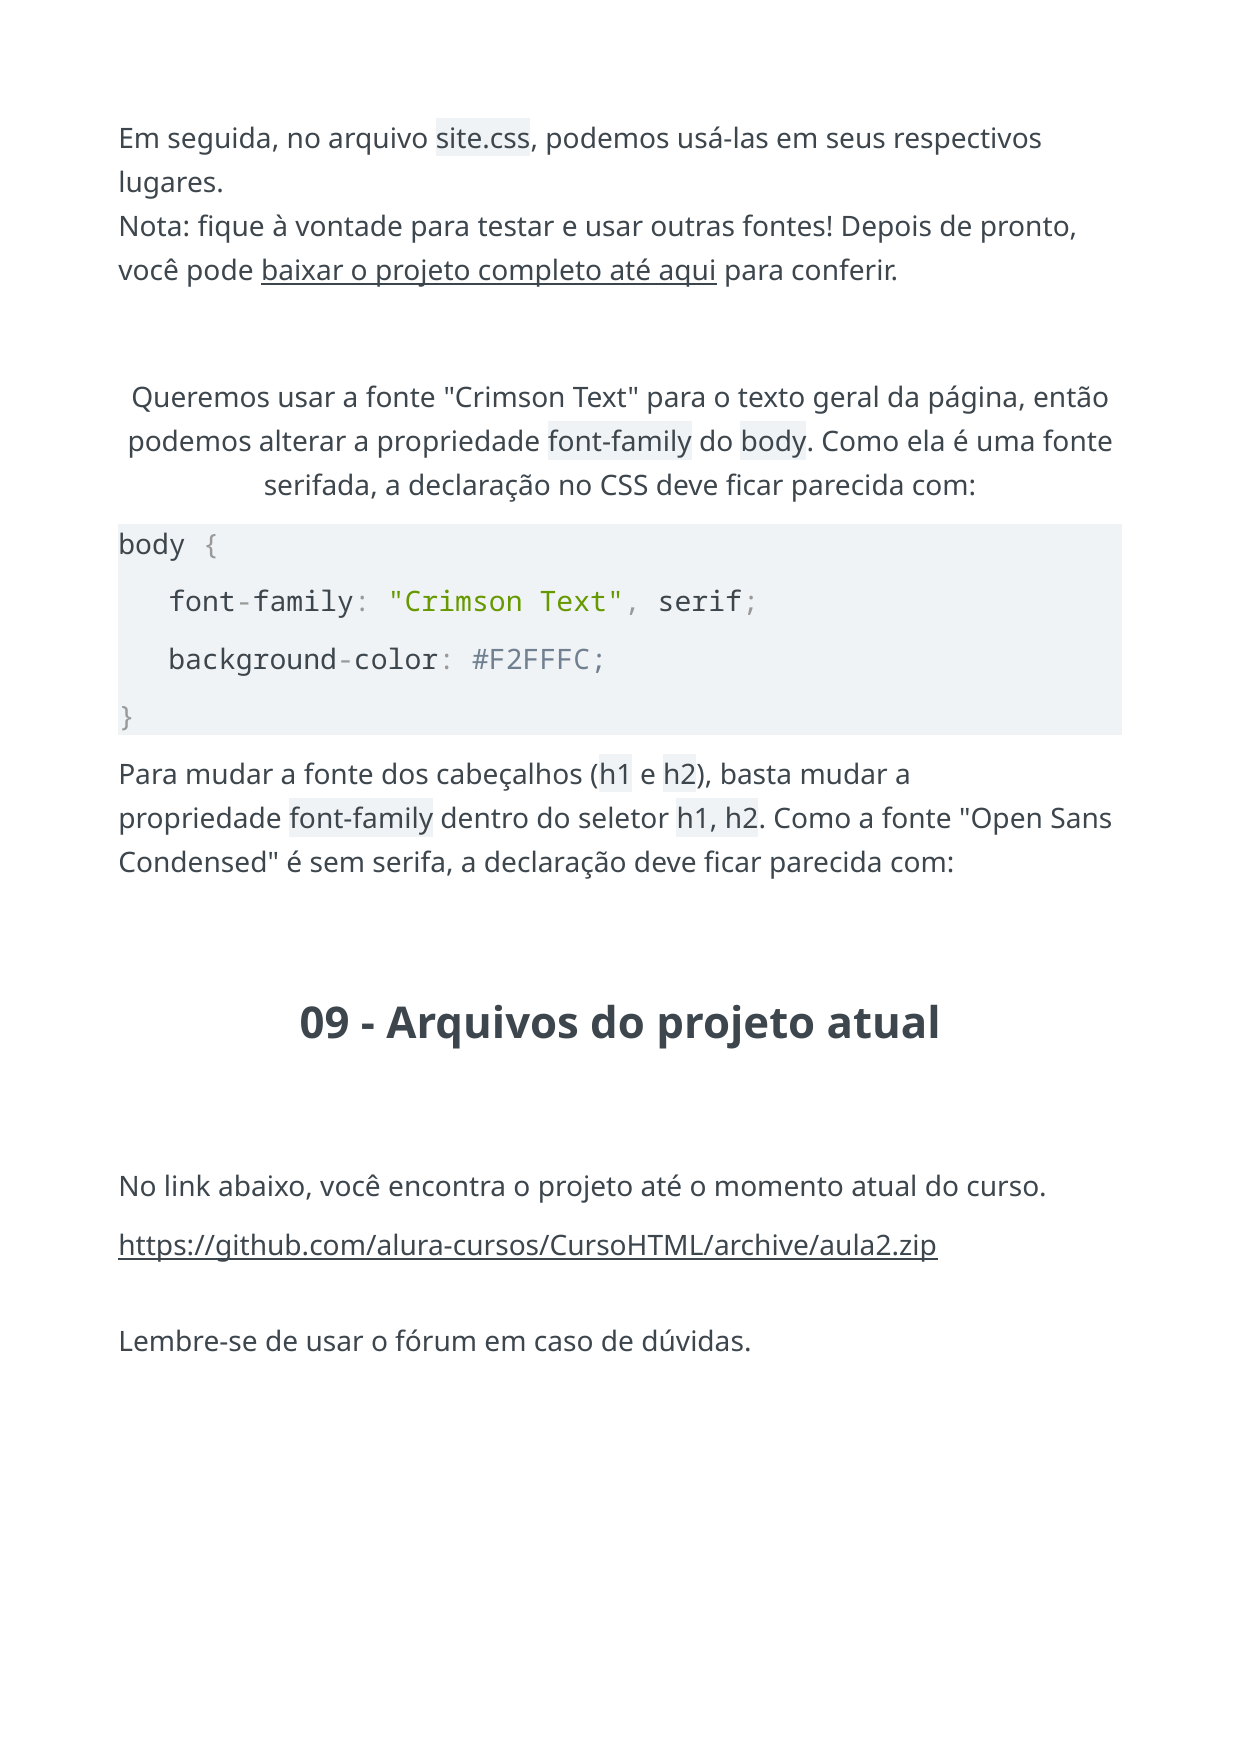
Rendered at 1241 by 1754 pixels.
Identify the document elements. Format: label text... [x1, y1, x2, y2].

text No link abaixo, você encontra o projeto até o momento atual do curso. [118, 1167, 1122, 1205]
text font-family: "Crimson Text", serif; [118, 582, 1122, 620]
text Queremos usar a fonte "Crimson Text" para o texto geral da página, então podemos alterar a propriedade font-family do body. Como ela é uma fonte serifada, a declaração no CSS deve ficar parecida com: [118, 377, 1122, 504]
text https://github.com/alura-cursos/CursoHTML/archive/aula2.zip [118, 1225, 1122, 1264]
text Em seguida, no arquivo site.css, podemos usá-las em seus respectivos lugares. [118, 118, 1122, 201]
text Nota: fique à vontade para testar e usar outras fontes! Depois de pronto, você pode baixar o projeto completo até aqui para conferir. [118, 206, 1122, 289]
text Lembre-se de usar o fórum em caso de dúvidas. [118, 1321, 1122, 1359]
text body { [118, 524, 1122, 562]
text background-color: #F2FFFC; [118, 639, 1122, 677]
text } [118, 697, 1122, 735]
subtitle 09 - Arquivos do projeto atual [118, 992, 1122, 1052]
text Para mudar a fonte dos cabeçalhos (h1 e h2), basta mudar a propriedade font-family dentro do seletor h1, h2. Como a fonte "Open Sans Condensed" é sem serifa, a declaração deve ficar parecida com: [118, 754, 1122, 881]
